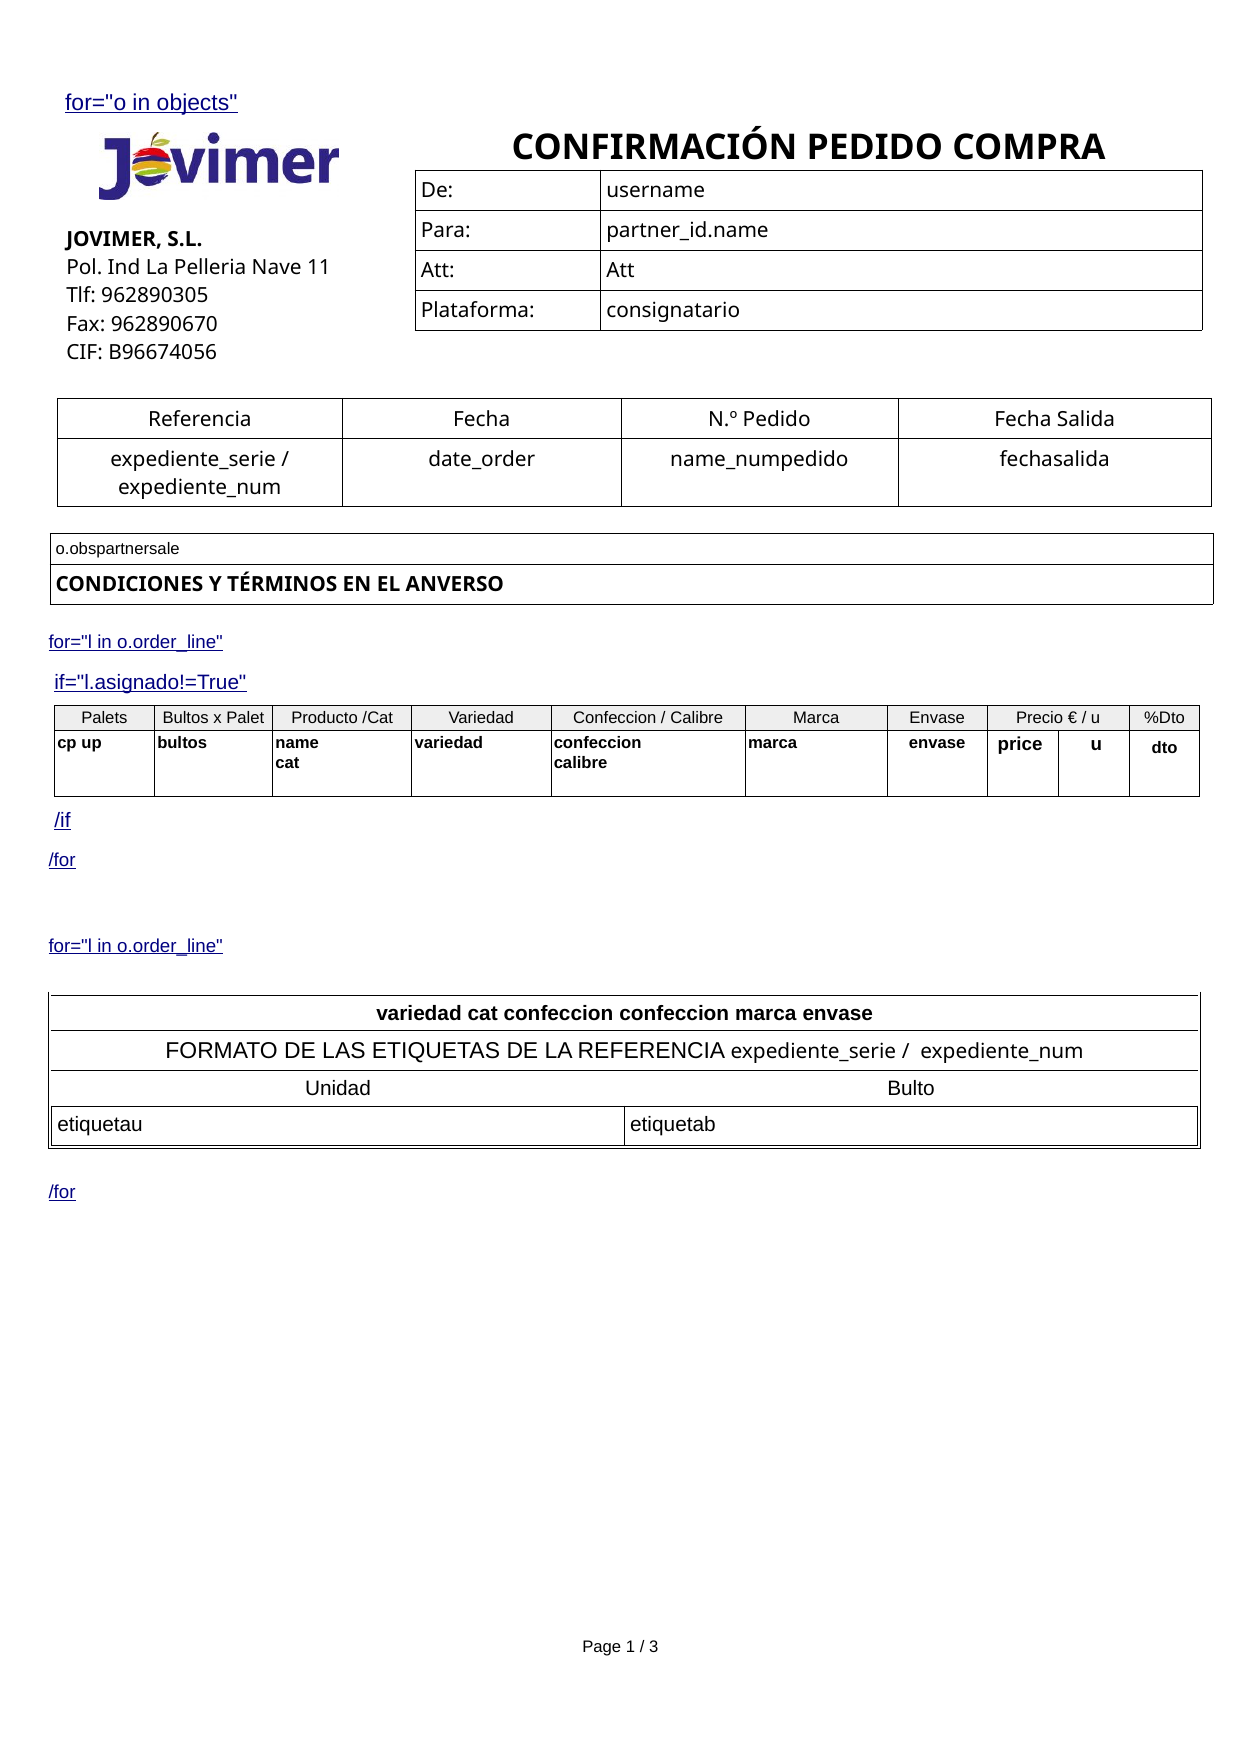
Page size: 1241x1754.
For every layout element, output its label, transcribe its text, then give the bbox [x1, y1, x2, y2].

table_cell name_numpedido [622, 439, 898, 506]
table_cell fechasalida [899, 439, 1211, 506]
table_cell CONDICIONES Y TÉRMINOS EN EL ANVERSO [51, 565, 1213, 603]
table_header variedad cat confeccion confeccion marca envase [51, 996, 1197, 1030]
table_cell u [1059, 731, 1129, 796]
table_header o.obspartnersale [51, 534, 1213, 563]
table_header Confeccion / Calibre [552, 706, 745, 730]
table_header %Dto [1130, 706, 1199, 730]
table_header [49, 992, 1200, 1148]
table_cell cp up [55, 731, 154, 796]
table_cell /for [43, 1175, 1212, 1208]
table_header De: [416, 171, 600, 209]
table_header Variedad [412, 706, 551, 730]
table_cell Bulto [624, 1071, 1197, 1106]
table_header Precio € / u [988, 706, 1129, 730]
table_cell [43, 658, 1212, 843]
table_header Bultos x Palet [155, 706, 272, 730]
table_cell name cat [273, 731, 411, 796]
table_header for="l in o.order_line" [43, 625, 1212, 658]
table_header Producto /Cat [273, 706, 411, 730]
table_header Marca [746, 706, 887, 730]
table_header JOVIMER, S.L. Pol. Ind La Pelleria Nave 11 Tlf: 962890305 Fax: 962890670 CIF: B96674056 [60, 116, 409, 372]
table_cell Att [601, 251, 1202, 289]
table_header N.º Pedido [622, 399, 898, 438]
table_header CONFIRMACIÓN PEDIDO COMPRA [409, 116, 1208, 372]
table_header if="l.asignado!=True" [48, 664, 1212, 699]
picture [99, 132, 339, 200]
table_cell Plataforma: [416, 291, 600, 329]
table_header username [601, 171, 1202, 209]
table_header Fecha Salida [899, 399, 1211, 438]
table_cell [48, 699, 1212, 802]
table_cell confeccion calibre [552, 731, 745, 796]
table_cell FORMATO DE LAS ETIQUETAS DE LA REFERENCIA expediente_serie / expediente_num [51, 1031, 1197, 1070]
table_cell consignatario [601, 291, 1202, 329]
table_header Fecha [343, 399, 621, 438]
table_cell Para: [416, 211, 600, 249]
table_header Envase [888, 706, 987, 730]
table_cell expediente_serie / expediente_num [58, 439, 342, 506]
table_cell [48, 1149, 1200, 1169]
table_cell /for [43, 843, 1212, 876]
table_cell dto [1130, 731, 1199, 796]
table_cell marca [746, 731, 887, 796]
table_header Referencia [58, 399, 342, 438]
table_cell Att: [416, 251, 600, 289]
table_cell date_order [343, 439, 621, 506]
table_cell variedad [412, 731, 551, 796]
table_cell /if [48, 802, 1212, 837]
table_cell envase [888, 731, 987, 796]
table_cell [43, 962, 1212, 1175]
table_header Palets [55, 706, 154, 730]
table_cell etiquetab [625, 1107, 1197, 1145]
table_cell bultos [155, 731, 272, 796]
table_cell price [988, 731, 1058, 796]
table_header for="l in o.order_line" [43, 929, 1212, 962]
table_cell partner_id.name [601, 211, 1202, 249]
table_cell etiquetau [52, 1107, 624, 1145]
table_cell Unidad [51, 1071, 624, 1106]
text for="o in objects" [65, 89, 1175, 116]
